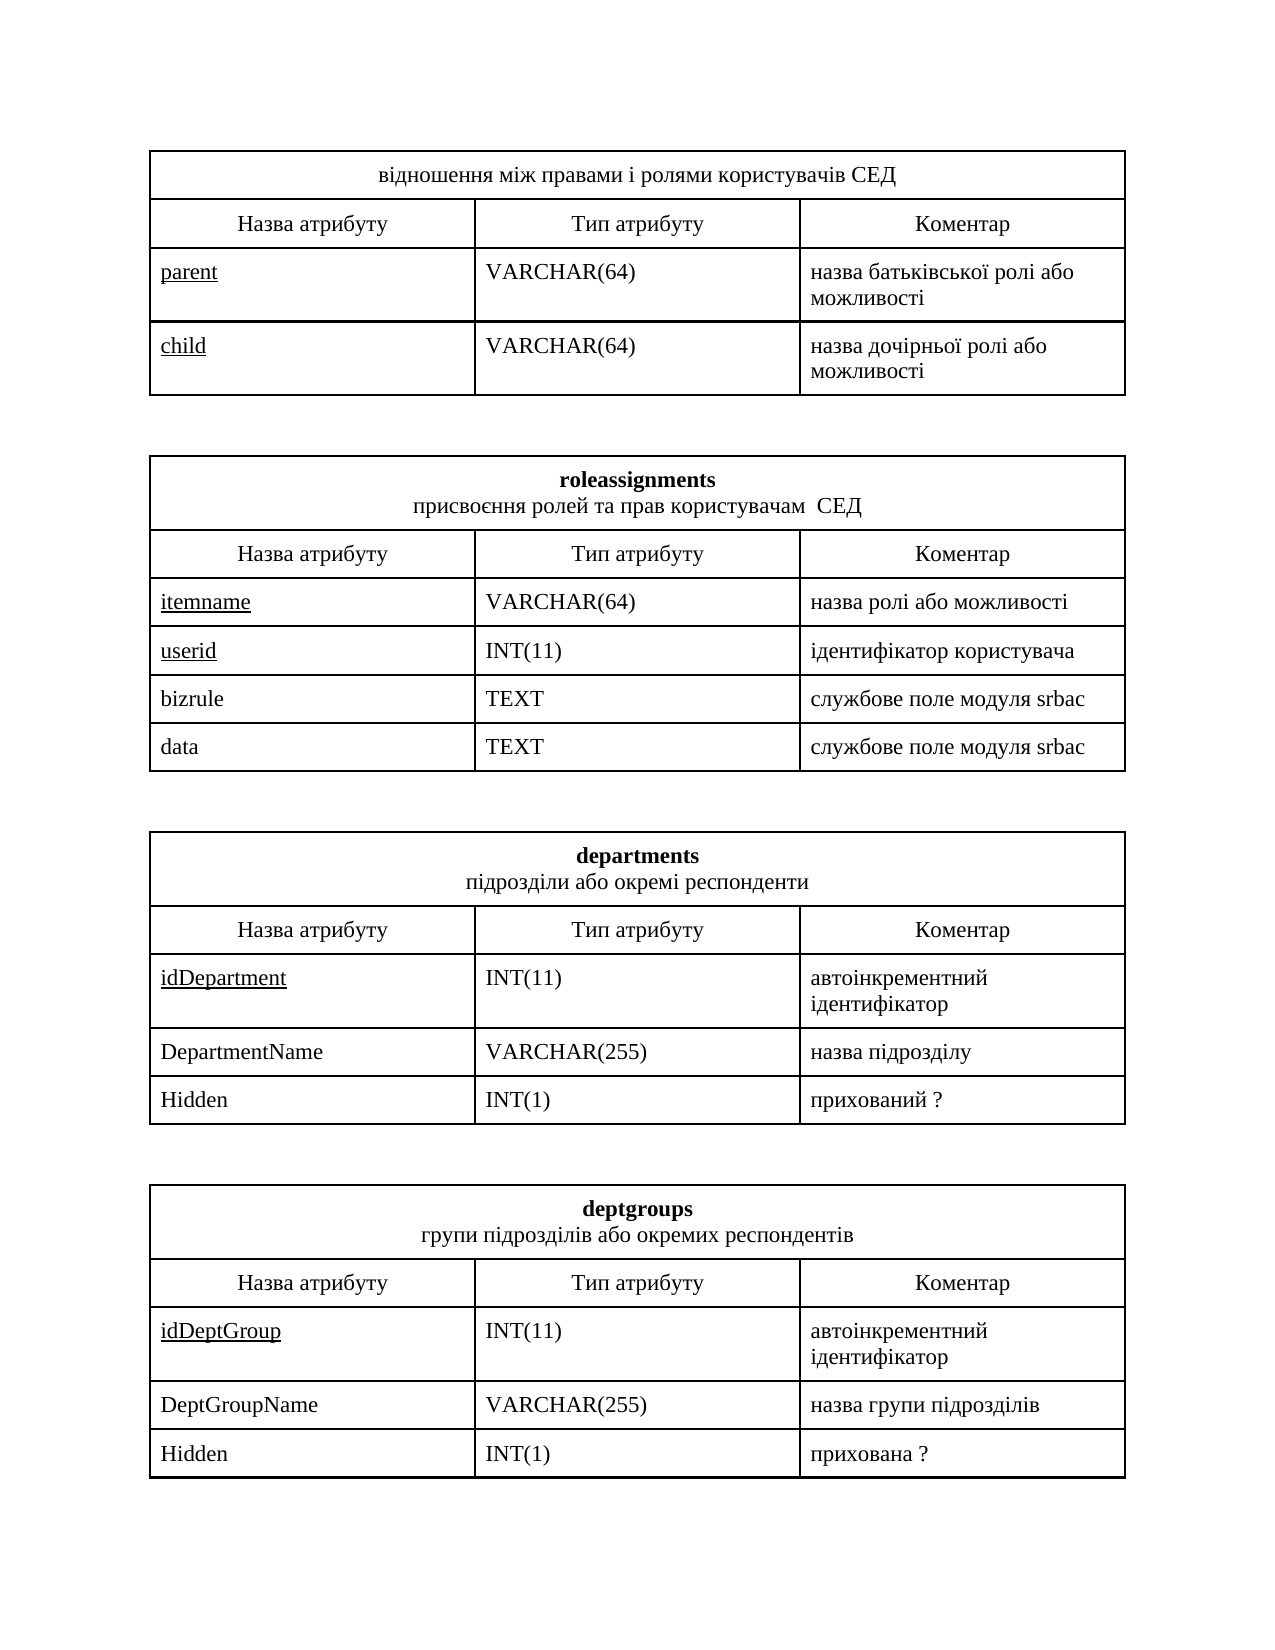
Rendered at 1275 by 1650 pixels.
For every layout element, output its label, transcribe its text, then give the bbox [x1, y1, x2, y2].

table_cell Назва атрибуту [151, 531, 474, 577]
table_cell Тип атрибуту [476, 1260, 799, 1306]
table_cell назва підрозділу [801, 1029, 1124, 1075]
table_cell VARCHAR(255) [476, 1029, 799, 1075]
table_cell автоінкрементний ідентифікатор [801, 1308, 1124, 1380]
table_cell INT(11) [476, 955, 799, 1027]
table_cell VARCHAR(64) [476, 323, 799, 394]
table_header roleassignments присвоєння ролей та прав користувачам СЕД [151, 457, 1124, 528]
table_cell Коментар [801, 1260, 1124, 1306]
table_cell Тип атрибуту [476, 531, 799, 577]
table_cell назва дочірньої ролі або можливості [801, 323, 1124, 394]
table_cell Hidden [151, 1077, 474, 1123]
table_cell Hidden [151, 1430, 474, 1476]
table_cell DeptGroupName [151, 1382, 474, 1428]
table_header departments підрозділи або окремі респонденти [151, 833, 1124, 904]
table_cell data [151, 724, 474, 770]
table_cell VARCHAR(64) [476, 579, 799, 625]
table_cell прихований ? [801, 1077, 1124, 1123]
table_cell ідентифікатор користувача [801, 627, 1124, 673]
table_cell INT(11) [476, 1308, 799, 1380]
table_cell itemname [151, 579, 474, 625]
table_cell TEXT [476, 676, 799, 722]
table_cell назва батьківської ролі або можливості [801, 249, 1124, 320]
table_header відношення між правами і ролями користувачів СЕД [151, 152, 1124, 198]
table_cell Коментар [801, 907, 1124, 953]
table_cell VARCHAR(64) [476, 249, 799, 320]
table_cell idDepartment [151, 955, 474, 1027]
table_cell Тип атрибуту [476, 200, 799, 247]
table_cell idDeptGroup [151, 1308, 474, 1380]
table_cell INT(1) [476, 1077, 799, 1123]
table_cell child [151, 323, 474, 394]
table_cell службове поле модуля srbac [801, 724, 1124, 770]
table_cell Коментар [801, 531, 1124, 577]
table_cell назва групи підрозділів [801, 1382, 1124, 1428]
table_cell Тип атрибуту [476, 907, 799, 953]
table_cell userid [151, 627, 474, 673]
table_cell parent [151, 249, 474, 320]
table_cell INT(1) [476, 1430, 799, 1476]
table_cell bizrule [151, 676, 474, 722]
table_cell автоінкрементний ідентифікатор [801, 955, 1124, 1027]
table_cell Назва атрибуту [151, 1260, 474, 1306]
table_cell DepartmentName [151, 1029, 474, 1075]
table_header deptgroups групи підрозділів або окремих респондентів [151, 1186, 1124, 1258]
table_cell INT(11) [476, 627, 799, 673]
table_cell TEXT [476, 724, 799, 770]
table_cell Назва атрибуту [151, 907, 474, 953]
table_cell Коментар [801, 200, 1124, 247]
table_cell VARCHAR(255) [476, 1382, 799, 1428]
table_cell службове поле модуля srbac [801, 676, 1124, 722]
table_cell прихована ? [801, 1430, 1124, 1476]
table_cell назва ролі або можливості [801, 579, 1124, 625]
table_cell Назва атрибуту [151, 200, 474, 247]
